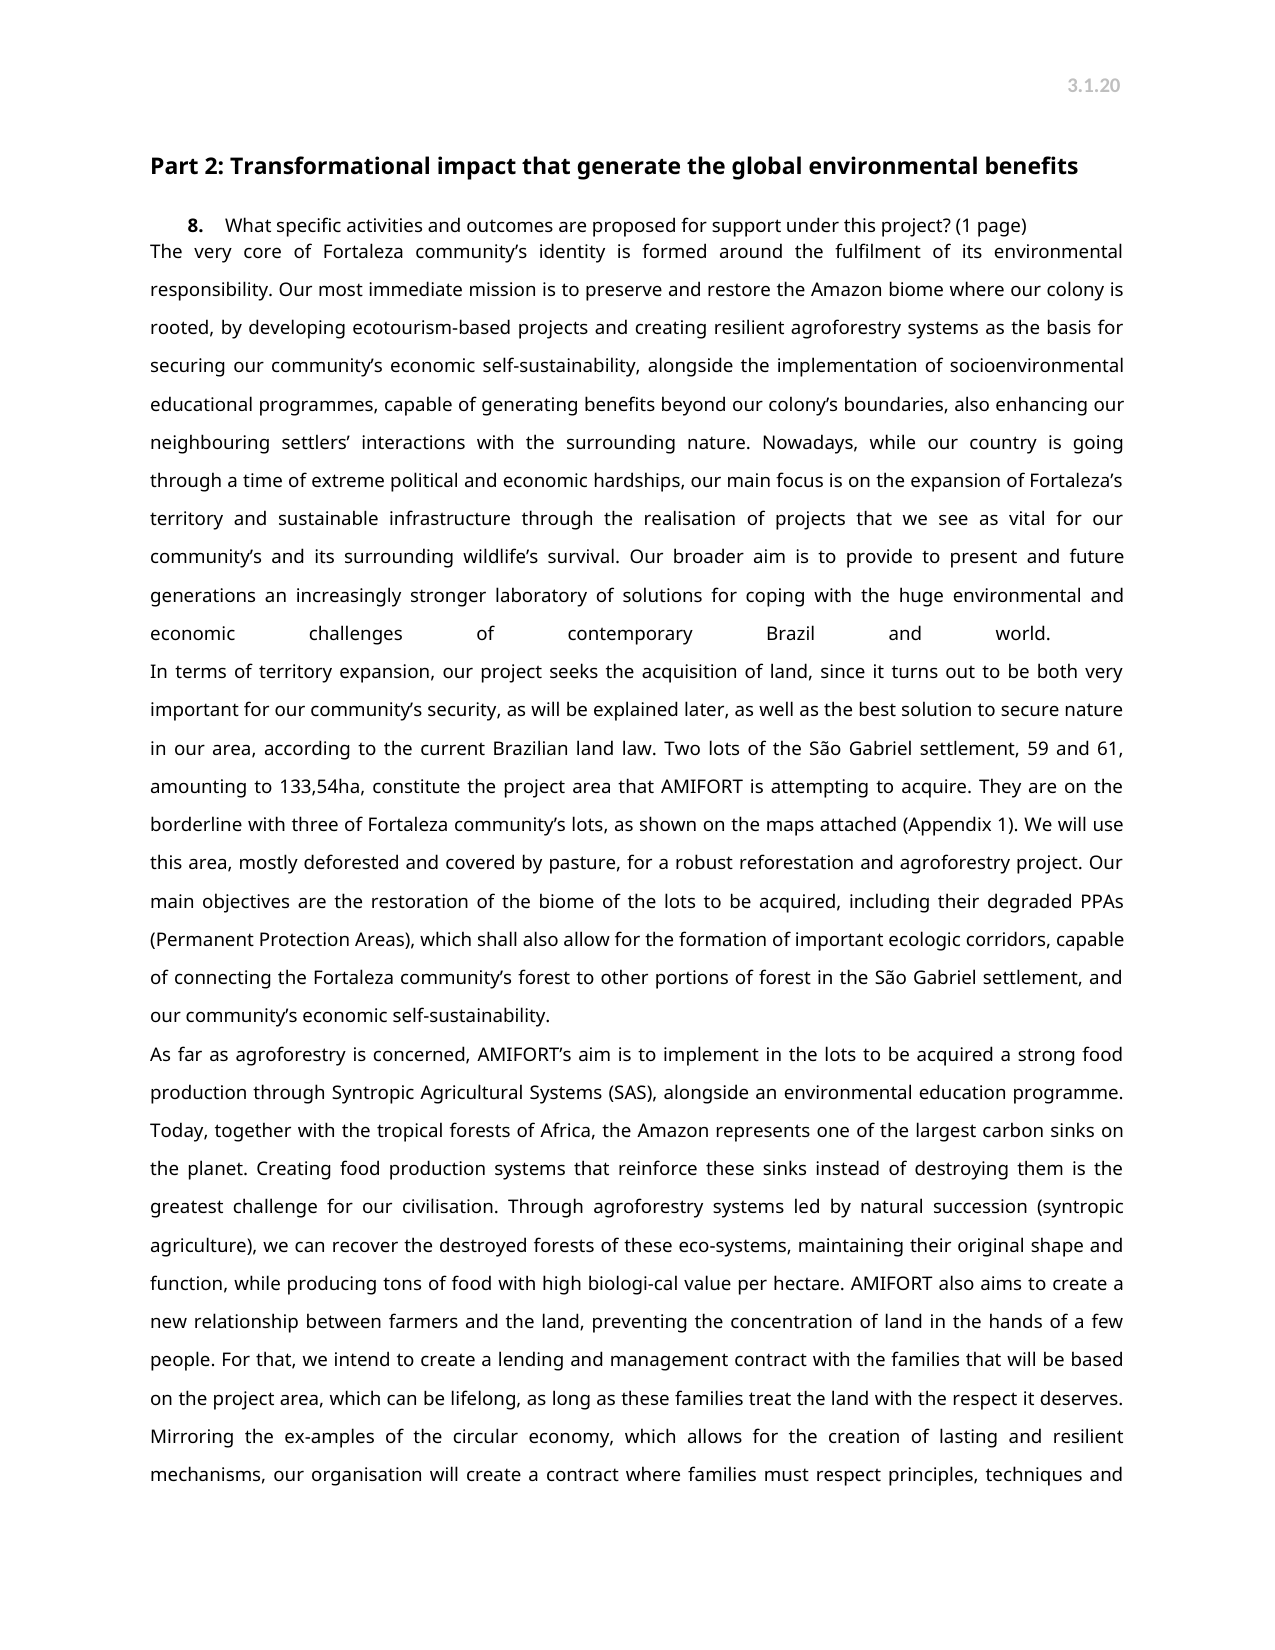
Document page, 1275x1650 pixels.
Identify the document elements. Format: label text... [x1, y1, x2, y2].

list What specific activities and outcomes are proposed for support under this project? (1 page) [187, 212, 1125, 238]
text Part 2: Transformational impact that generate the global environmental benefits [150, 150, 1125, 181]
list As far as agroforestry is concerned, AMIFORT’s aim is to implement in the lots to be acquired a strong food production through Syntropic Agricultural Systems (SAS), alongside an environmental education programme. Today, together with the tropical forests of Africa, the Amazon represents one of the largest carbon sinks on the planet. Creating food production systems that reinforce these sinks instead of destroying them is the greatest challenge for our civilisation. Through agroforestry systems led by natural succession (syntropic agriculture), we can recover the destroyed forests of these eco-systems, maintaining their original shape and function, while producing tons of food with high biologi-cal value per hectare. AMIFORT also aims to create a new relationship between farmers and the land, preventing the concentration of land in the hands of a few people. For that, we intend to create a lending and management contract with the families that will be based on the project area, which can be lifelong, as long as these families treat the land with the respect it deserves. Mirroring the ex-amples of the circular economy, which allows for the creation of lasting and resilient mechanisms, our organisation will create a contract where families must respect principles, techniques and [150, 1041, 1125, 1487]
list The very core of Fortaleza community’s identity is formed around the fulfilment of its environmental responsibility. Our most immediate mission is to preserve and restore the Amazon biome where our colony is rooted, by developing ecotourism-based projects and creating resilient agroforestry systems as the basis for securing our community’s economic self-sustainability, alongside the implementation of socioenvironmental educational programmes, capable of generating benefits beyond our colony’s boundaries, also enhancing our neighbouring settlers’ interactions with the surrounding nature. Nowadays, while our country is going through a time of extreme political and economic hardships, our main focus is on the expansion of Fortaleza’s territory and sustainable infrastructure through the realisation of projects that we see as vital for our community’s and its surrounding wildlife’s survival. Our broader aim is to provide to present and future generations an increasingly stronger laboratory of solutions for coping with the huge environmental and economic challenges of contemporary Brazil and world. In terms of territory expansion, our project seeks the acquisition of land, since it turns out to be both very important for our community’s security, as will be explained later, as well as the best solution to secure nature in our area, according to the current Brazilian land law. Two lots of the São Gabriel settlement, 59 and 61, amounting to 133,54ha, constitute the project area that AMIFORT is attempting to acquire. They are on the borderline with three of Fortaleza community’s lots, as shown on the maps attached (Appendix 1). We will use this area, mostly deforested and covered by pasture, for a robust reforestation and agroforestry project. Our main objectives are the restoration of the biome of the lots to be acquired, including their degraded PPAs (Permanent Protection Areas), which shall also allow for the formation of important ecologic corridors, capable of connecting the Fortaleza community’s forest to other portions of forest in the São Gabriel settlement, and our community’s economic self-sustainability. [150, 238, 1125, 1028]
